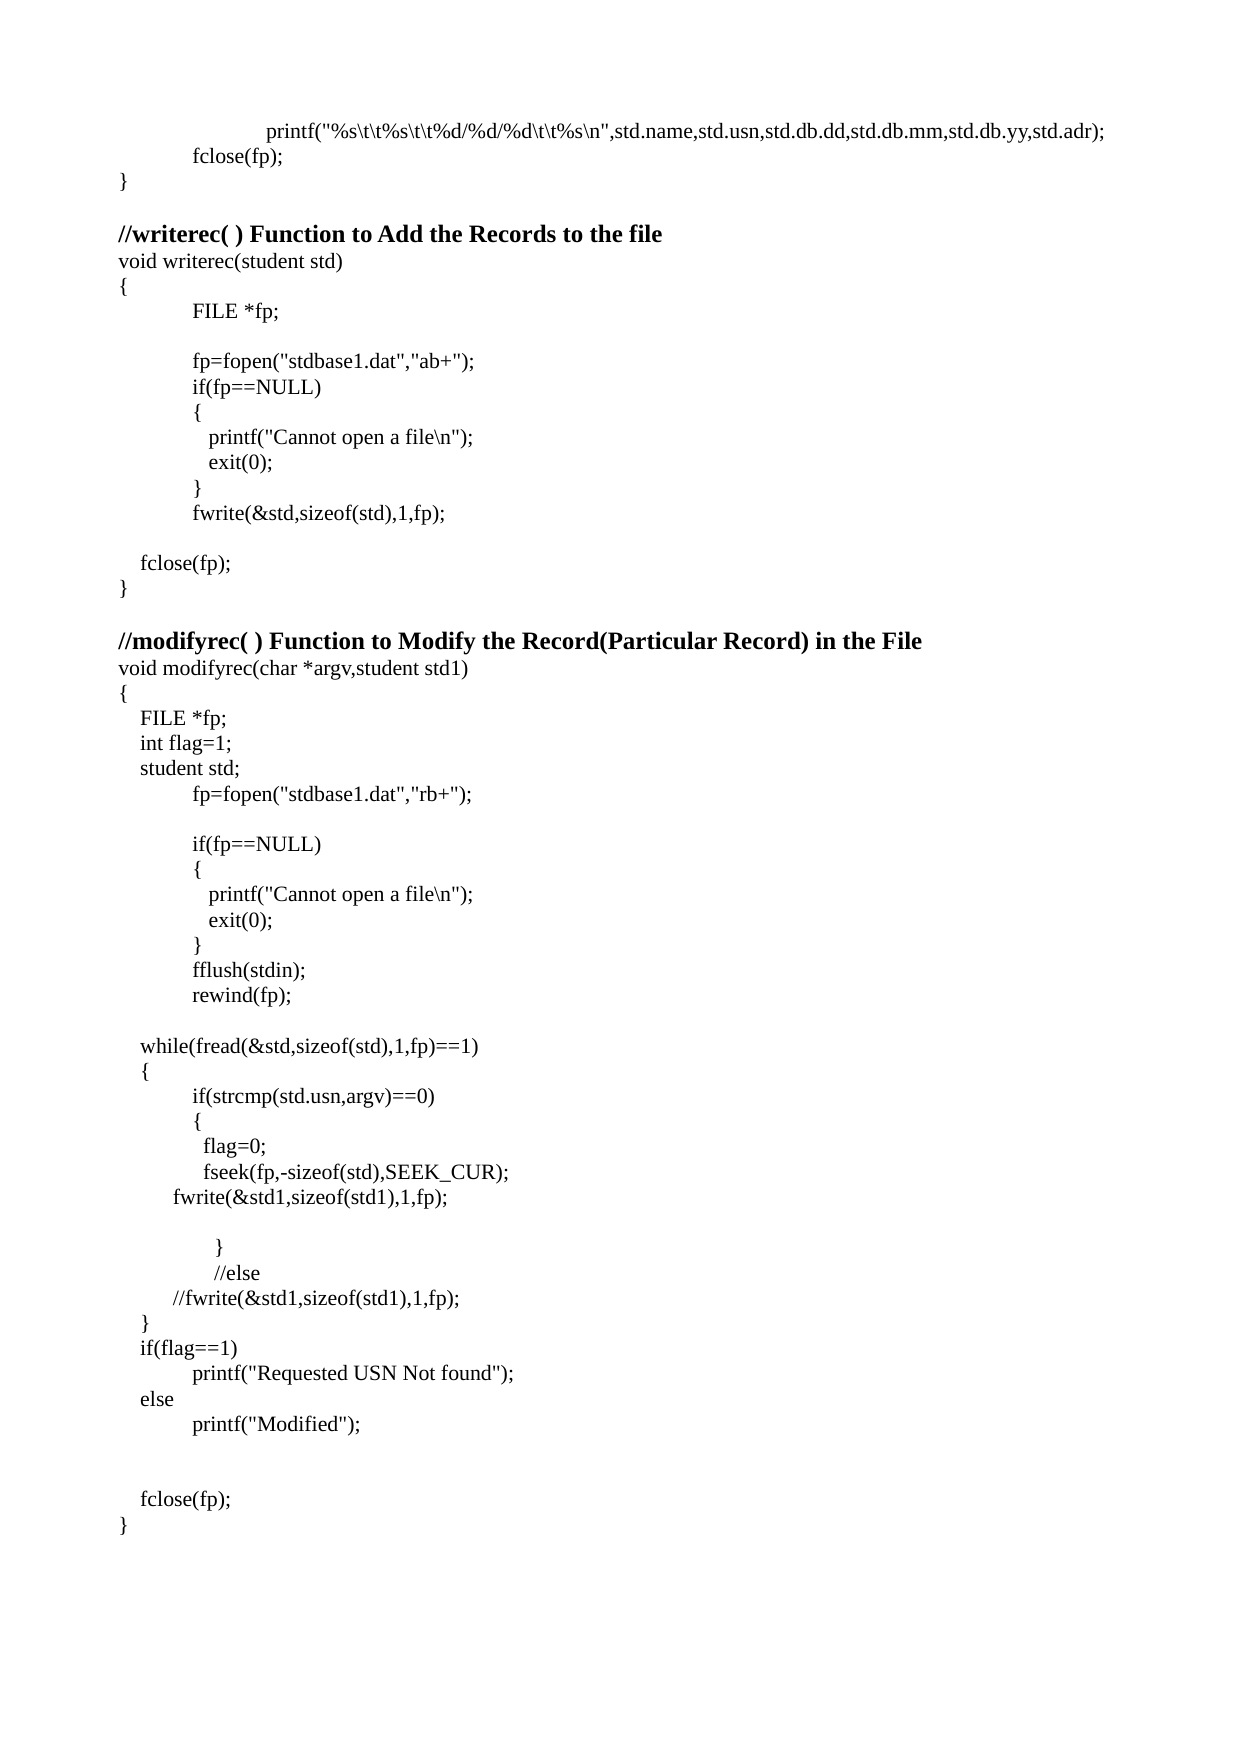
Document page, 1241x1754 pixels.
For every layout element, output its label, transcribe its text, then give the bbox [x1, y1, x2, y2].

text else [118, 1386, 1122, 1411]
text fclose(fp); [118, 550, 1122, 575]
text } [118, 1234, 1122, 1259]
text if(strcmp(std.usn,argv)==0) [118, 1083, 1122, 1108]
text } [118, 474, 1122, 500]
text printf("Requested USN Not found"); [118, 1360, 1122, 1386]
text if(fp==NULL) [118, 374, 1122, 399]
text //writerec( ) Function to Add the Records to the file [118, 219, 1122, 248]
text student std; [118, 755, 1122, 781]
text printf("Cannot open a file\n"); [118, 424, 1122, 449]
text { [118, 856, 1122, 881]
text fp=fopen("stdbase1.dat","rb+"); [118, 781, 1122, 806]
text { [118, 273, 1122, 298]
text } [118, 1310, 1122, 1335]
text //modifyrec( ) Function to Modify the Record(Particular Record) in the File [118, 626, 1122, 654]
text fclose(fp); [118, 1486, 1122, 1512]
text exit(0); [118, 907, 1122, 932]
text void writerec(student std) [118, 248, 1122, 273]
text FILE *fp; [118, 298, 1122, 323]
text { [118, 1108, 1122, 1133]
text } [118, 1512, 1122, 1537]
text fwrite(&std,sizeof(std),1,fp); [118, 500, 1122, 525]
text fflush(stdin); [118, 957, 1122, 982]
text FILE *fp; [118, 705, 1122, 730]
text int flag=1; [118, 730, 1122, 755]
text flag=0; [118, 1133, 1122, 1159]
text if(flag==1) [118, 1335, 1122, 1360]
text printf("%s\t\t%s\t\t%d/%d/%d\t\t%s\n",std.name,std.usn,std.db.dd,std.db.mm,std.db.yy,std.adr); fclose(fp); [118, 118, 1122, 168]
text exit(0); [118, 449, 1122, 474]
text //fwrite(&std1,sizeof(std1),1,fp); [118, 1285, 1122, 1310]
text void modifyrec(char *argv,student std1) [118, 654, 1122, 680]
text { [118, 680, 1122, 705]
text while(fread(&std,sizeof(std),1,fp)==1) [118, 1033, 1122, 1058]
text { [118, 399, 1122, 424]
text printf("Modified"); [118, 1411, 1122, 1436]
text fp=fopen("stdbase1.dat","ab+"); [118, 348, 1122, 374]
text } [118, 575, 1122, 601]
text } [118, 932, 1122, 957]
text { [118, 1058, 1122, 1083]
text printf("Cannot open a file\n"); [118, 881, 1122, 907]
text //else [118, 1259, 1122, 1285]
text fwrite(&std1,sizeof(std1),1,fp); [118, 1184, 1122, 1209]
text fseek(fp,-sizeof(std),SEEK_CUR); [118, 1159, 1122, 1184]
text if(fp==NULL) [118, 831, 1122, 856]
text } [118, 168, 1122, 194]
text rewind(fp); [118, 982, 1122, 1007]
